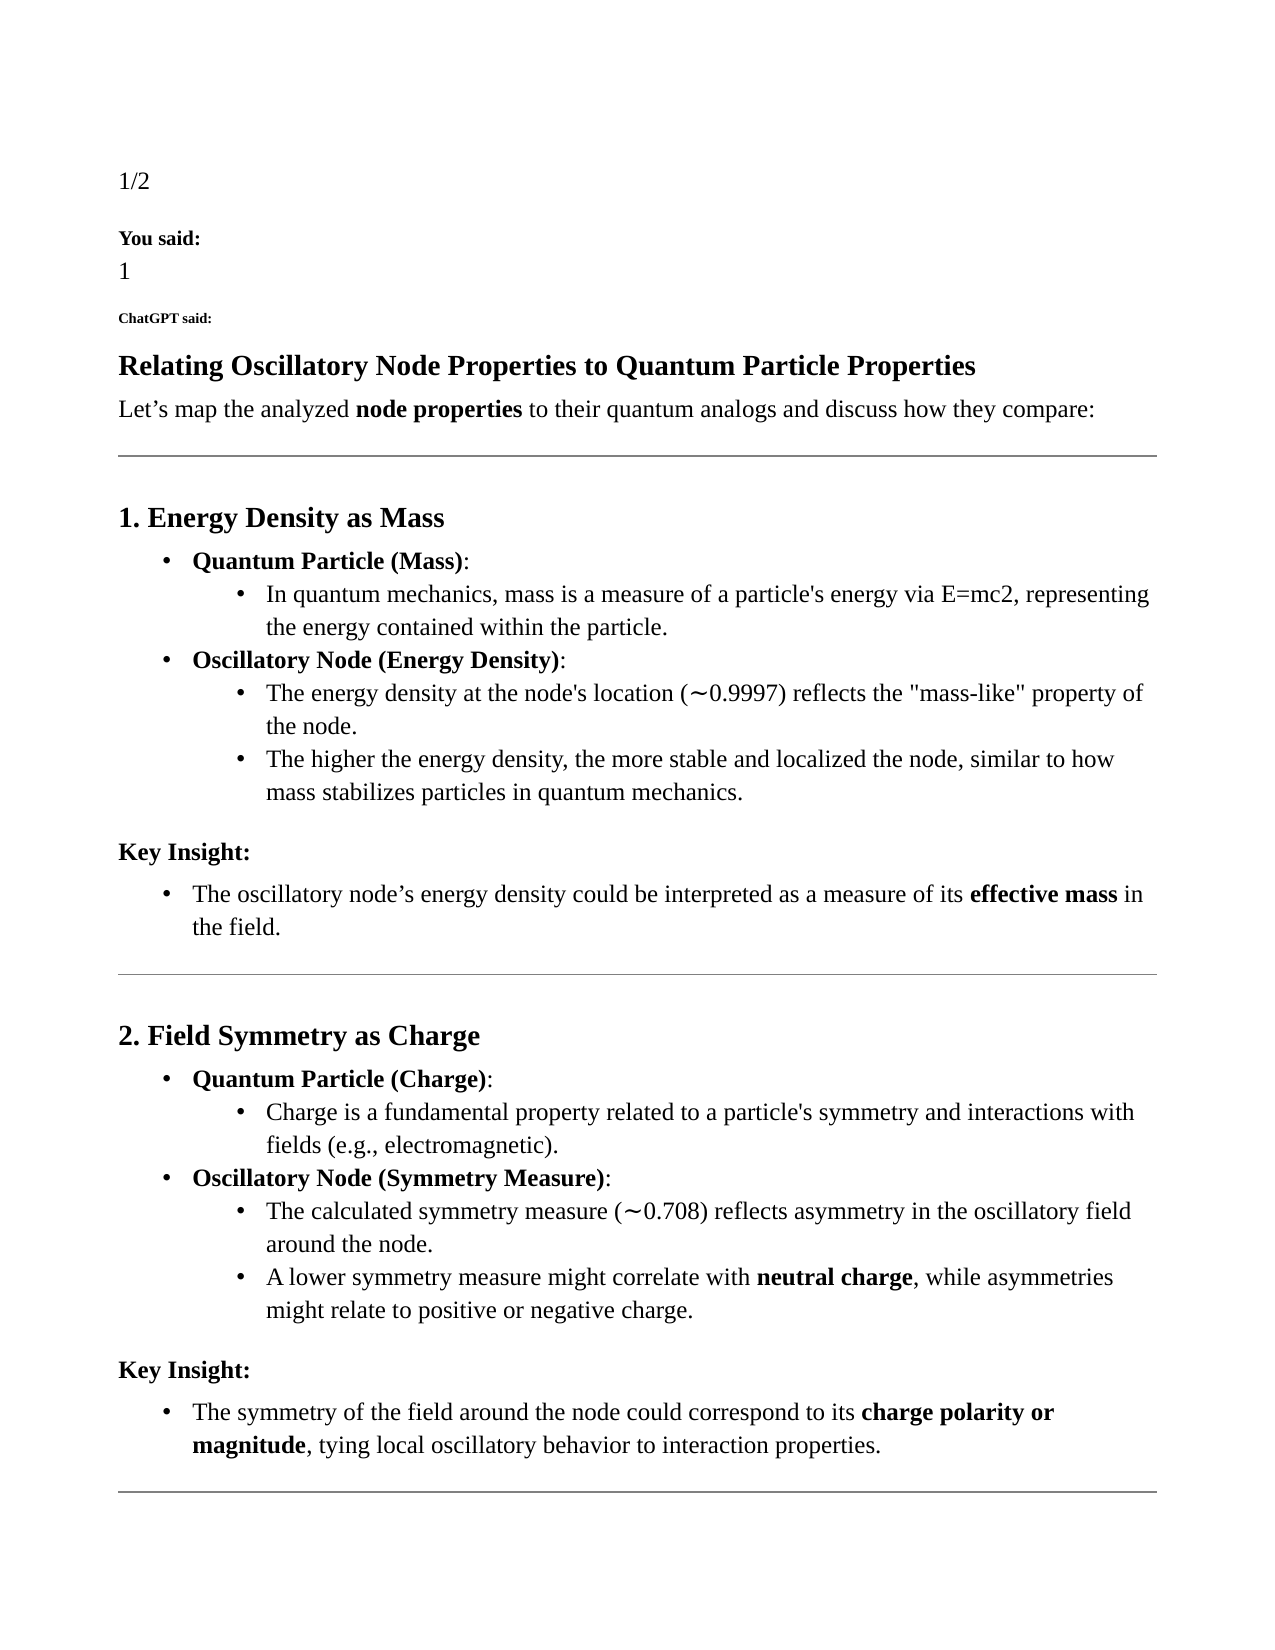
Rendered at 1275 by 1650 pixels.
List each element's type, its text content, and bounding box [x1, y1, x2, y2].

list Quantum Particle (Mass): [162, 546, 1157, 575]
list Charge is a fundamental property related to a particle's symmetry and interactions with fields (e.g., electromagnetic). [236, 1097, 1157, 1159]
list In quantum mechanics, mass is a measure of a particle's energy via E=mc2, representing the energy contained within the particle. [236, 579, 1157, 641]
list Quantum Particle (Charge): [162, 1064, 1157, 1093]
text ​ [118, 118, 1157, 147]
text 1/2 [118, 166, 1157, 194]
subtitle 1. Energy Density as Mass [118, 500, 1157, 534]
subtitle ChatGPT said: [118, 310, 1157, 327]
subtitle You said: [118, 226, 1157, 250]
list A lower symmetry measure might correlate with neutral charge, while asymmetries might relate to positive or negative charge. [236, 1262, 1157, 1324]
text 1 [118, 256, 1157, 285]
list The symmetry of the field around the node could correspond to its charge polarity or magnitude, tying local oscillatory behavior to interaction properties. [162, 1397, 1157, 1458]
subtitle 2. Field Symmetry as Charge [118, 1018, 1157, 1052]
subtitle Key Insight: [118, 837, 1157, 866]
subtitle Key Insight: [118, 1355, 1157, 1384]
list The higher the energy density, the more stable and localized the node, similar to how mass stabilizes particles in quantum mechanics. [236, 744, 1157, 806]
subtitle Relating Oscillatory Node Properties to Quantum Particle Properties [118, 348, 1157, 381]
list Oscillatory Node (Symmetry Measure): [162, 1163, 1157, 1192]
list The calculated symmetry measure (∼0.708) reflects asymmetry in the oscillatory field around the node. [236, 1196, 1157, 1258]
text Let’s map the analyzed node properties to their quantum analogs and discuss how they compare: [118, 394, 1157, 422]
list The oscillatory node’s energy density could be interpreted as a measure of its effective mass in the field. [162, 879, 1157, 940]
list Oscillatory Node (Energy Density): [162, 645, 1157, 674]
list The energy density at the node's location (∼0.9997) reflects the "mass-like" property of the node. [236, 678, 1157, 740]
